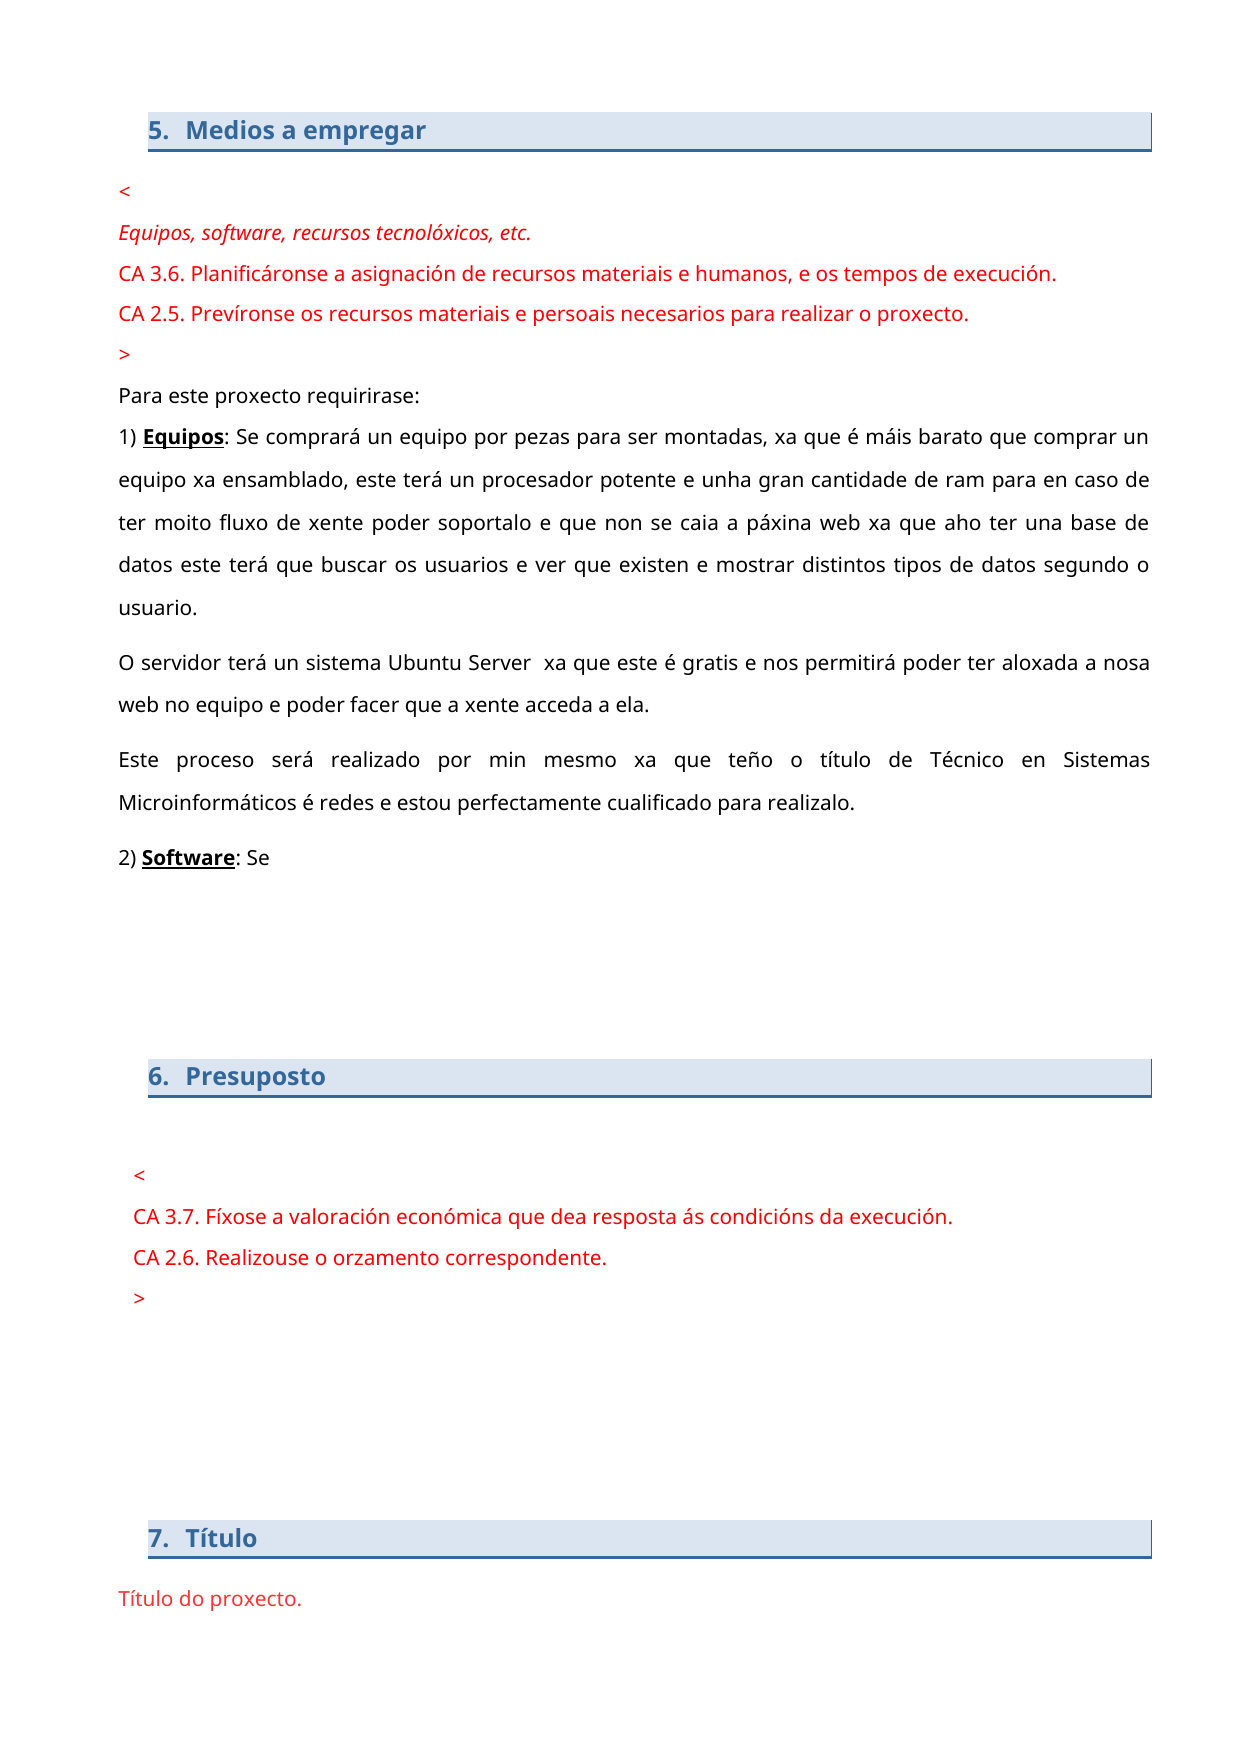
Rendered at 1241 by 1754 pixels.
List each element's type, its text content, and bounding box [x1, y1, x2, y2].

list Medios a empregar [148, 112, 1151, 149]
text < [118, 177, 1152, 205]
text CA 3.7. Fíxose a valoración económica que dea resposta ás condicións da execución. [118, 1202, 1152, 1230]
list Título [148, 1520, 1151, 1556]
list Presuposto [148, 1059, 1151, 1095]
text 2) Software: Se [118, 843, 1152, 872]
text O servidor terá un sistema Ubuntu Server xa que este é gratis e nos permitirá poder ter aloxada a nosa web no equipo e poder facer que a xente acceda a ela. [118, 648, 1152, 719]
text CA 2.6. Realizouse o orzamento correspondente. [118, 1243, 1152, 1271]
text 1) Equipos: Se comprará un equipo por pezas para ser montadas, xa que é máis barato que comprar un equipo xa ensamblado, este terá un procesador potente e unha gran cantidade de ram para en caso de ter moito fluxo de xente poder soportalo e que non se caia a páxina web xa que aho ter una base de datos este terá que buscar os usuarios e ver que existen e mostrar distintos tipos de datos segundo o usuario. [118, 422, 1152, 621]
text CA 3.6. Planificáronse a asignación de recursos materiais e humanos, e os tempos de execución. [118, 259, 1152, 287]
text Equipos, software, recursos tecnolóxicos, etc. [118, 218, 1152, 246]
text > [118, 1284, 1152, 1312]
list Título do proxecto. [118, 1584, 1152, 1613]
text < [118, 1161, 1152, 1189]
text CA 2.5. Prevíronse os recursos materiais e persoais necesarios para realizar o proxecto. [118, 299, 1152, 328]
text Este proceso será realizado por min mesmo xa que teño o título de Técnico en Sistemas Microinformáticos é redes e estou perfectamente cualificado para realizalo. [118, 746, 1152, 817]
text > [118, 341, 1152, 369]
text Para este proxecto requirirase: [118, 381, 1152, 410]
